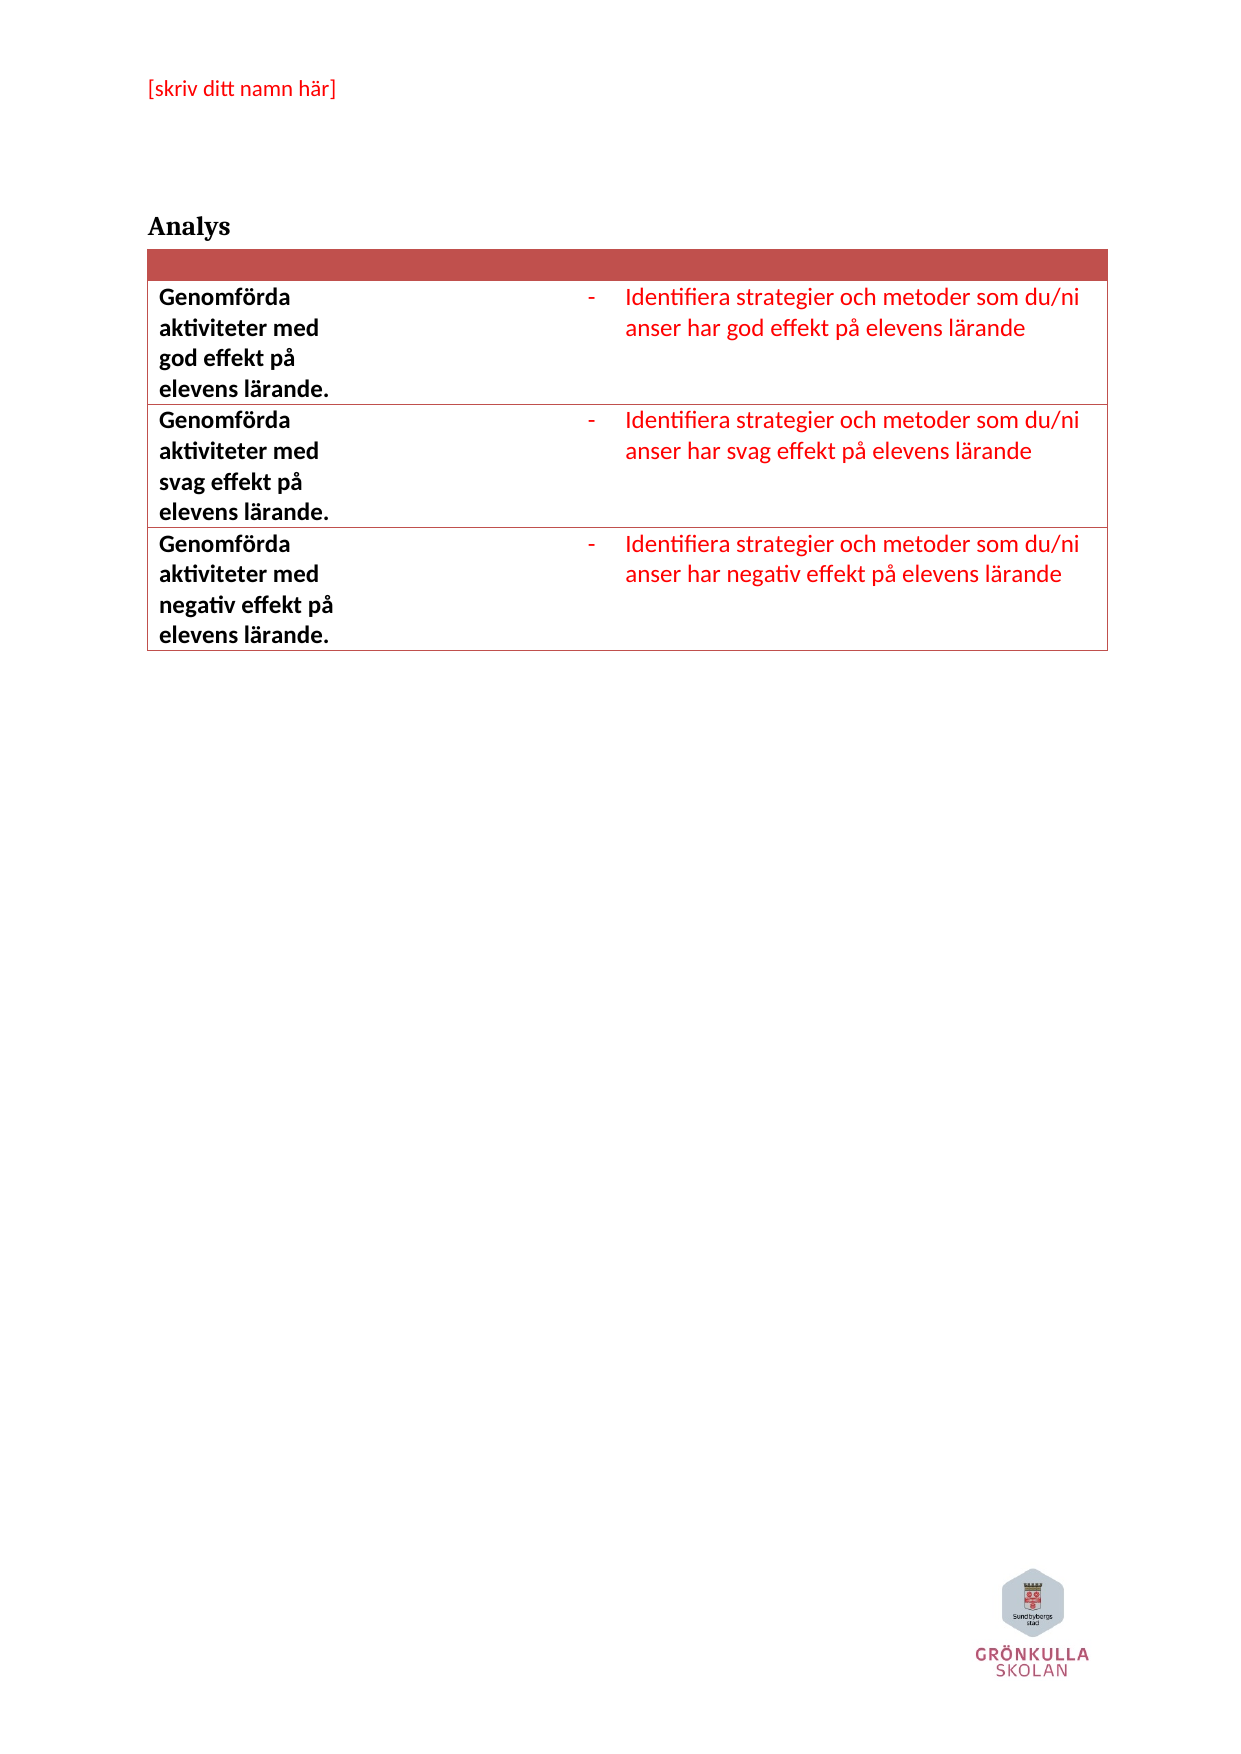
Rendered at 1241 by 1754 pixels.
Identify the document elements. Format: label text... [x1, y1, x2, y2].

table_cell Identifiera strategier och metoder som du/ni anser har negativ effekt på elevens lärande [366, 528, 1107, 650]
table_header [148, 250, 366, 280]
table_header [366, 250, 1107, 280]
table_cell Genomförda aktiviteter med negativ effekt på elevens lärande. [148, 528, 366, 650]
table_cell Identifiera strategier och metoder som du/ni anser har svag effekt på elevens lärande [366, 405, 1107, 527]
table_cell Genomförda aktiviteter med svag effekt på elevens lärande. [148, 405, 366, 527]
subtitle Analys [148, 211, 1093, 243]
table_cell Identifiera strategier och metoder som du/ni anser har god effekt på elevens lärande [366, 281, 1107, 403]
table_cell Genomförda aktiviteter med god effekt på elevens lärande. [148, 281, 366, 403]
